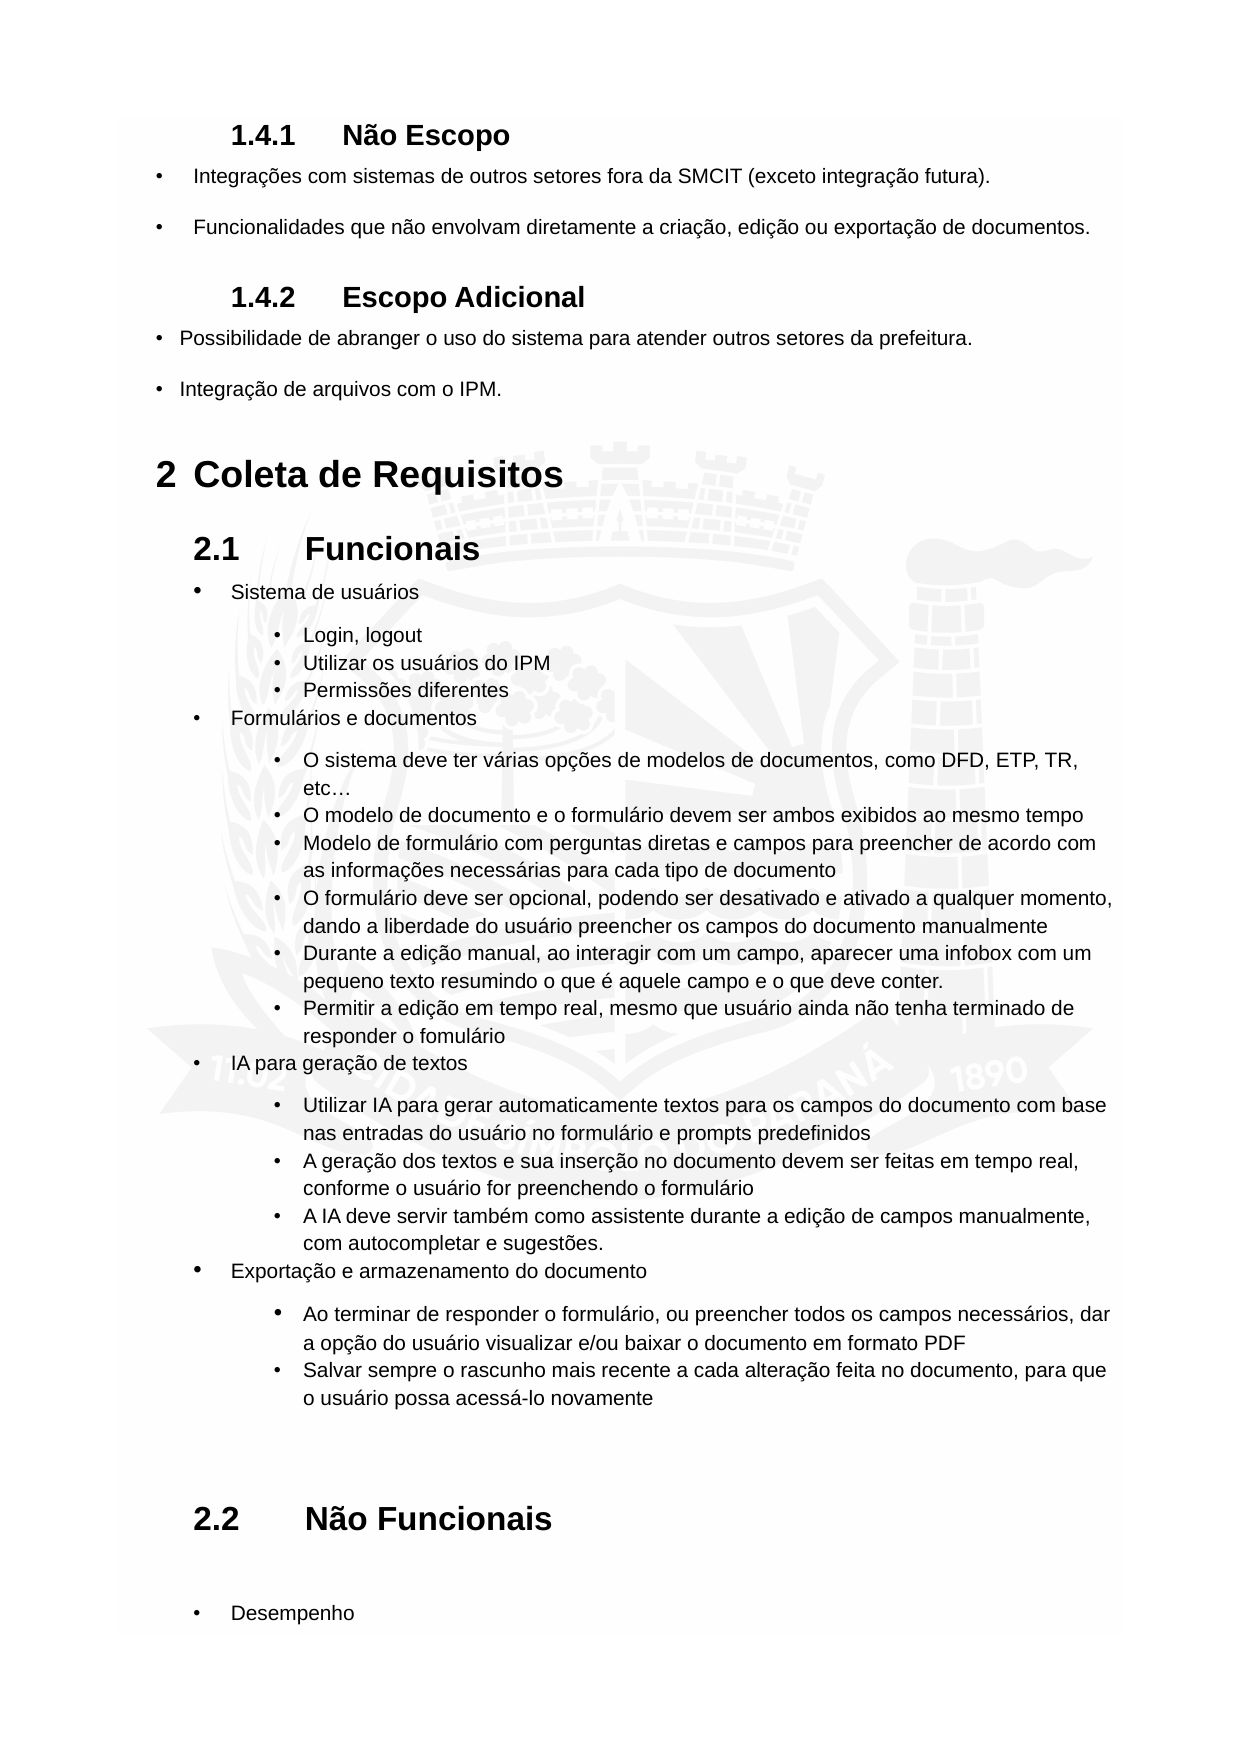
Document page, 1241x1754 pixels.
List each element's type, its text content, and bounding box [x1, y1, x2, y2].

list O formulário deve ser opcional, podendo ser desativado e ativado a qualquer momento, dando a liberdade do usuário preencher os campos do documento manualmente [273, 886, 1122, 937]
list O sistema deve ter várias opções de modelos de documentos, como DFD, ETP, TR, etc… [273, 748, 1122, 799]
list Modelo de formulário com perguntas diretas e campos para preencher de acordo com as informações necessárias para cada tipo de documento [273, 831, 1122, 882]
list A geração dos textos e sua inserção no documento devem ser feitas em tempo real, conforme o usuário for preenchendo o formulário [273, 1148, 1122, 1200]
list Permissões diferentes [273, 678, 1122, 702]
list Desempenho [193, 1601, 1122, 1624]
list Integração de arquivos com o IPM. [156, 377, 1122, 401]
subtitle Não Funcionais [193, 1499, 1122, 1537]
list Permitir a edição em tempo real, mesmo que usuário ainda não tenha terminado de responder o fomulário [273, 996, 1122, 1048]
list Exportação e armazenamento do documento [193, 1259, 1122, 1284]
list Durante a edição manual, ao interagir com um campo, aparecer uma infobox com um pequeno texto resumindo o que é aquele campo e o que deve conter. [273, 941, 1122, 992]
subtitle Escopo Adicional [231, 280, 1122, 313]
list Formulários e documentos [193, 706, 1122, 730]
list Ao terminar de responder o formulário, ou preencher todos os campos necessários, dar a opção do usuário visualizar e/ou baixar o documento em formato PDF [273, 1302, 1122, 1354]
list Utilizar IA para gerar automaticamente textos para os campos do documento com base nas entradas do usuário no formulário e prompts predefinidos [273, 1093, 1122, 1145]
list Sistema de usuários [193, 580, 1122, 605]
list IA para geração de textos [193, 1051, 1122, 1075]
picture [118, 117, 1122, 1636]
list Integrações com sistemas de outros setores fora da SMCIT (exceto integração futura). [156, 164, 1122, 188]
list Utilizar os usuários do IPM [273, 651, 1122, 675]
subtitle Funcionais [193, 529, 1122, 567]
subtitle Coleta de Requisitos [156, 452, 1122, 495]
subtitle Não Escopo [231, 118, 1122, 152]
list Funcionalidades que não envolvam diretamente a criação, edição ou exportação de documentos. [156, 215, 1122, 239]
list O modelo de documento e o formulário devem ser ambos exibidos ao mesmo tempo [273, 803, 1122, 827]
list Login, logout [273, 623, 1122, 647]
list Possibilidade de abranger o uso do sistema para atender outros setores da prefeitura. [156, 326, 1122, 350]
list Salvar sempre o rascunho mais recente a cada alteração feita no documento, para que o usuário possa acessá-lo novamente [273, 1358, 1122, 1409]
list A IA deve servir também como assistente durante a edição de campos manualmente, com autocompletar e sugestões. [273, 1203, 1122, 1255]
